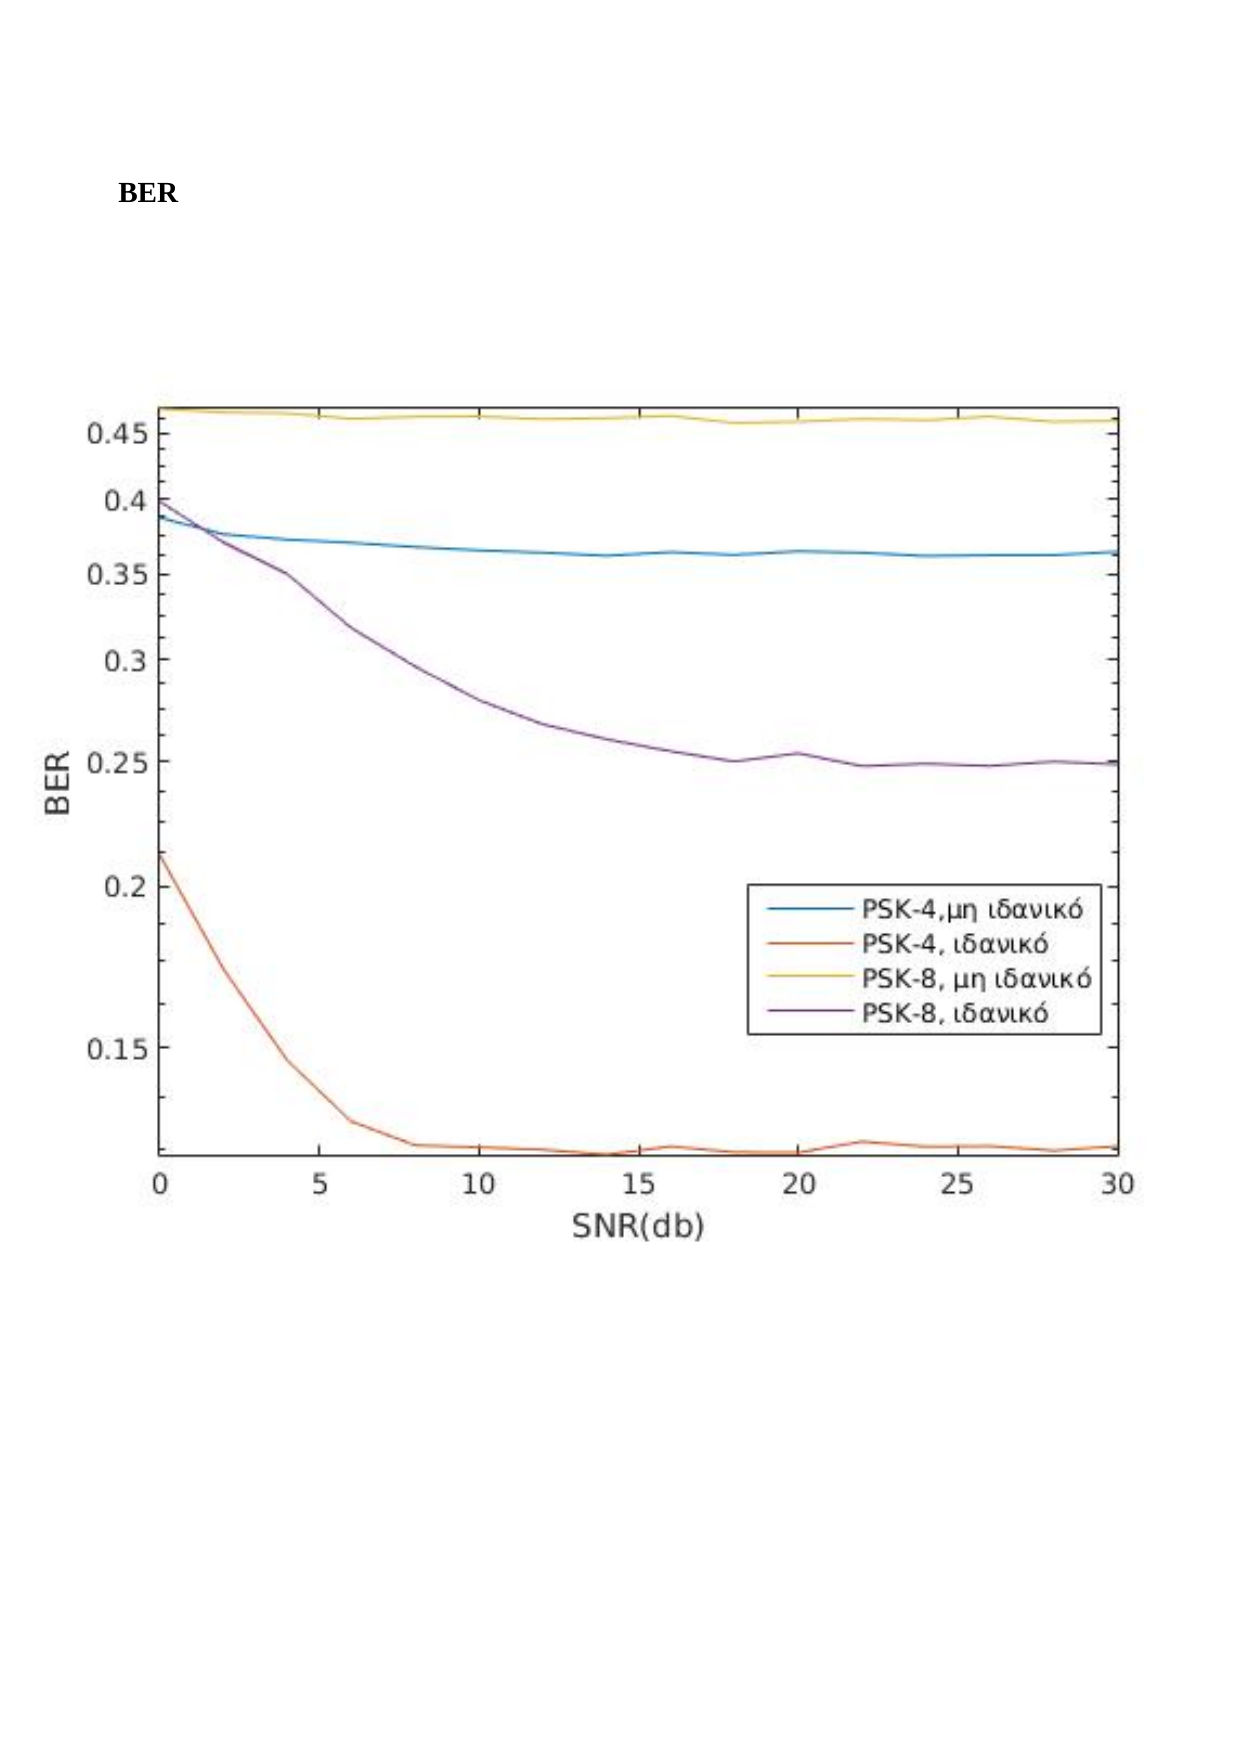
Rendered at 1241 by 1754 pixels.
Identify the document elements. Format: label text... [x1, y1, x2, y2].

text BER [118, 176, 1122, 209]
picture [0, 340, 1235, 1255]
